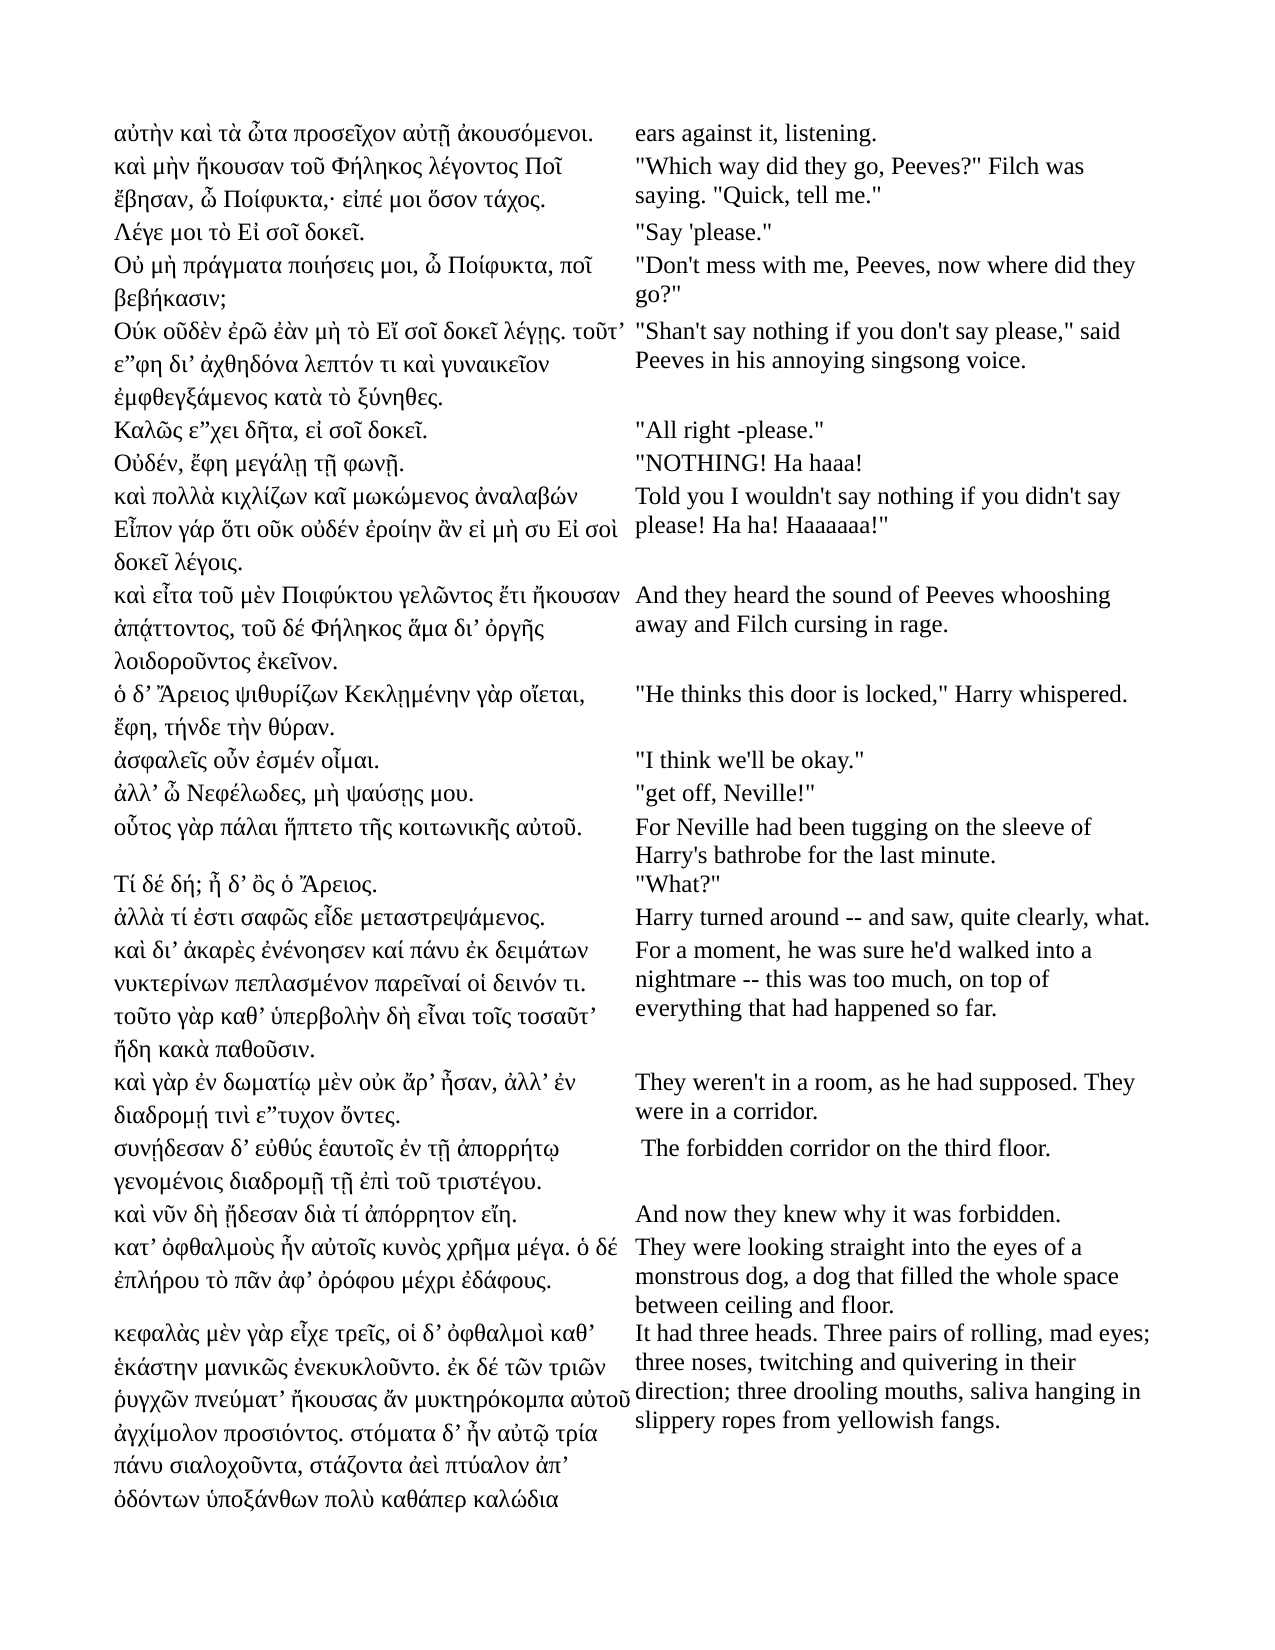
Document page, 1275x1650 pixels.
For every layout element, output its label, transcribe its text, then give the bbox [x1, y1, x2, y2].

table_cell συνῄδεσαν δ’ εὐθύς ἑαυτοῖς ἐν τῇ ἀπορρήτῳ γενομένοις διαδρομῇ τῇ ἐπὶ τοῦ τριστέγου. [114, 1133, 635, 1199]
table_cell καὶ νῦν δὴ ᾔδεσαν διὰ τί ἀπόρρητον εἴη. [114, 1199, 635, 1232]
table_cell It had three heads. Three pairs of rolling, mad eyes; three noses, twitching and quivering in their direction; three drooling mouths, saliva hanging in slippery ropes from yellowish fangs. [635, 1319, 1157, 1512]
table_cell "Don't mess with me, Peeves, now where did they go?" [635, 250, 1157, 316]
table_cell ἀλλὰ τί ἐστι σαφῶς εἶδε μεταστρεψάμενος. [114, 902, 635, 935]
table_cell οὗτος γὰρ πάλαι ἥπτετο τῆς κοιτωνικῆς αὐτοῦ. [114, 812, 635, 869]
table_cell "He thinks this door is locked," Harry whispered. [635, 680, 1157, 746]
table_cell For Neville had been tugging on the sleeve of Harry's bathrobe for the last minute. [635, 812, 1157, 869]
table_cell Οὐδέν, ἔφη μεγάλῃ τῇ φωνῇ. [114, 448, 635, 481]
table_cell κεφαλὰς μὲν γὰρ εἶχε τρεῖς, οἱ δ’ ὀφθαλμοὶ καθ’ ἑκάστην μανικῶς ἐνεκυκλοῦντο. ἐκ δέ τῶν τριῶν ῥυγχῶν πνεύματ’ ἤκουσας ἄν μυκτηρόκομπα αὐτοῦ ἀγχίμολον προσιόντος. στόματα δ’ ἦν αὐτῷ τρία πάνυ σιαλοχοῦντα, στάζοντα ἀεὶ πτύαλον ἀπ’ ὀδόντων ὑποξάνθων πολὺ καθάπερ καλώδια [114, 1319, 635, 1512]
table_cell They were looking straight into the eyes of a monstrous dog, a dog that filled the whole space between ceiling and floor. [635, 1232, 1157, 1318]
table_cell They weren't in a room, as he had supposed. They were in a corridor. [635, 1067, 1157, 1133]
table_cell ὁ δ’ Ἄρειος ψιθυρίζων Κεκλῃμένην γὰρ οἴεται, ἔφη, τήνδε τὴν θύραν. [114, 680, 635, 746]
table_cell καὶ μὴν ἥκουσαν τοῦ Φήληκος λέγοντος Ποῖ ἔβησαν, ὦ Ποίφυκτα,· εἰπέ μοι ὅσον τάχος. [114, 151, 635, 217]
table_cell "Which way did they go, Peeves?" Filch was saying. "Quick, tell me." [635, 151, 1157, 217]
table_cell Ούκ οῦδὲν ἐρῶ ἐὰν μὴ τὸ Εἴ σοῖ δοκεῖ λέγῃς. τοῦτ’ ε”φη δι’ ἀχθηδόνα λεπτόν τι καὶ γυναικεῖον ἐμφθεγξάμενος κατὰ τὸ ξύνηθες. [114, 316, 635, 415]
table_cell "Say 'please." [635, 217, 1157, 250]
table_cell καὶ εἶτα τοῦ μὲν Ποιφύκτου γελῶντος ἔτι ἤκουσαν ἀπᾴττοντος, τοῦ δέ Φήληκος ἅμα δι’ ὀργῆς λοιδοροῦντος ἐκεῖνον. [114, 580, 635, 679]
table_cell καὶ πολλὰ κιχλίζων καῖ μωκώμενος ἀναλαβών Εἶπον γάρ ὅτι οῦκ οὐδέν ἐροίην ἂν εἰ μὴ συ Εἰ σοὶ δοκεῖ λέγοις. [114, 481, 635, 580]
table_cell αὐτὴν καὶ τὰ ὦτα προσεῖχον αὐτῇ ἀκουσόμενοι. [114, 118, 635, 151]
table_cell ἀλλ’ ὦ Νεφέλωδες, μὴ ψαύσῃς μου. [114, 779, 635, 812]
table_cell And they heard the sound of Peeves whooshing away and Filch cursing in rage. [635, 580, 1157, 679]
table_cell "NOTHING! Ha haaa! [635, 448, 1157, 481]
table_cell "Shan't say nothing if you don't say please," said Peeves in his annoying singsong voice. [635, 316, 1157, 415]
table_cell And now they knew why it was forbidden. [635, 1199, 1157, 1232]
table_cell "All right -please." [635, 415, 1157, 448]
table_cell "I think we'll be okay." [635, 746, 1157, 778]
table_cell "What?" [635, 869, 1157, 902]
table_cell Τί δέ δή; ἦ δ’ ὂς ὁ Ἄρειος. [114, 869, 635, 902]
table_cell "get off, Neville!" [635, 779, 1157, 812]
table_cell Καλῶς ε”χει δῆτα, εἰ σοῖ δοκεῖ. [114, 415, 635, 448]
table_cell For a moment, he was sure he'd walked into a nightmare -- this was too much, on top of everything that had happened so far. [635, 935, 1157, 1067]
table_cell The forbidden corridor on the third floor. [635, 1133, 1157, 1199]
table_cell καὶ γὰρ ἐν δωματίῳ μὲν οὐκ ἄρ’ ἦσαν, ἀλλ’ ἐν διαδρομῄ τινὶ ε”τυχον ὄντες. [114, 1067, 635, 1133]
table_cell Λέγε μοι τὸ Εἰ σοῖ δοκεῖ. [114, 217, 635, 250]
table_cell καὶ δι’ ἀκαρὲς ἐνένοησεν καί πάνυ ἐκ δειμάτων νυκτερίνων πεπλασμένον παρεῖναί οἱ δεινόν τι. τοῦτο γὰρ καθ’ ὑπερβολὴν δὴ εἶναι τοῖς τοσαῦτ’ ἤδη κακὰ παθοῦσιν. [114, 935, 635, 1067]
table_cell ἀσφαλεῖς οὖν ἐσμέν οἶμαι. [114, 746, 635, 778]
table_cell Harry turned around -- and saw, quite clearly, what. [635, 902, 1157, 935]
table_cell κατ’ ὀφθαλμοὺς ἦν αὐτοῖς κυνὸς χρῆμα μέγα. ὁ δέ ἐπλήρου τὸ πᾶν ἀφ’ ὀρόφου μέχρι ἐδάφους. [114, 1232, 635, 1318]
table_cell Οὐ μὴ πράγματα ποιήσεις μοι, ὦ Ποίφυκτα, ποῖ βεβήκασιν; [114, 250, 635, 316]
table_cell Told you I wouldn't say nothing if you didn't say please! Ha ha! Haaaaaa!" [635, 481, 1157, 580]
table_cell ears against it, listening. [635, 118, 1157, 151]
